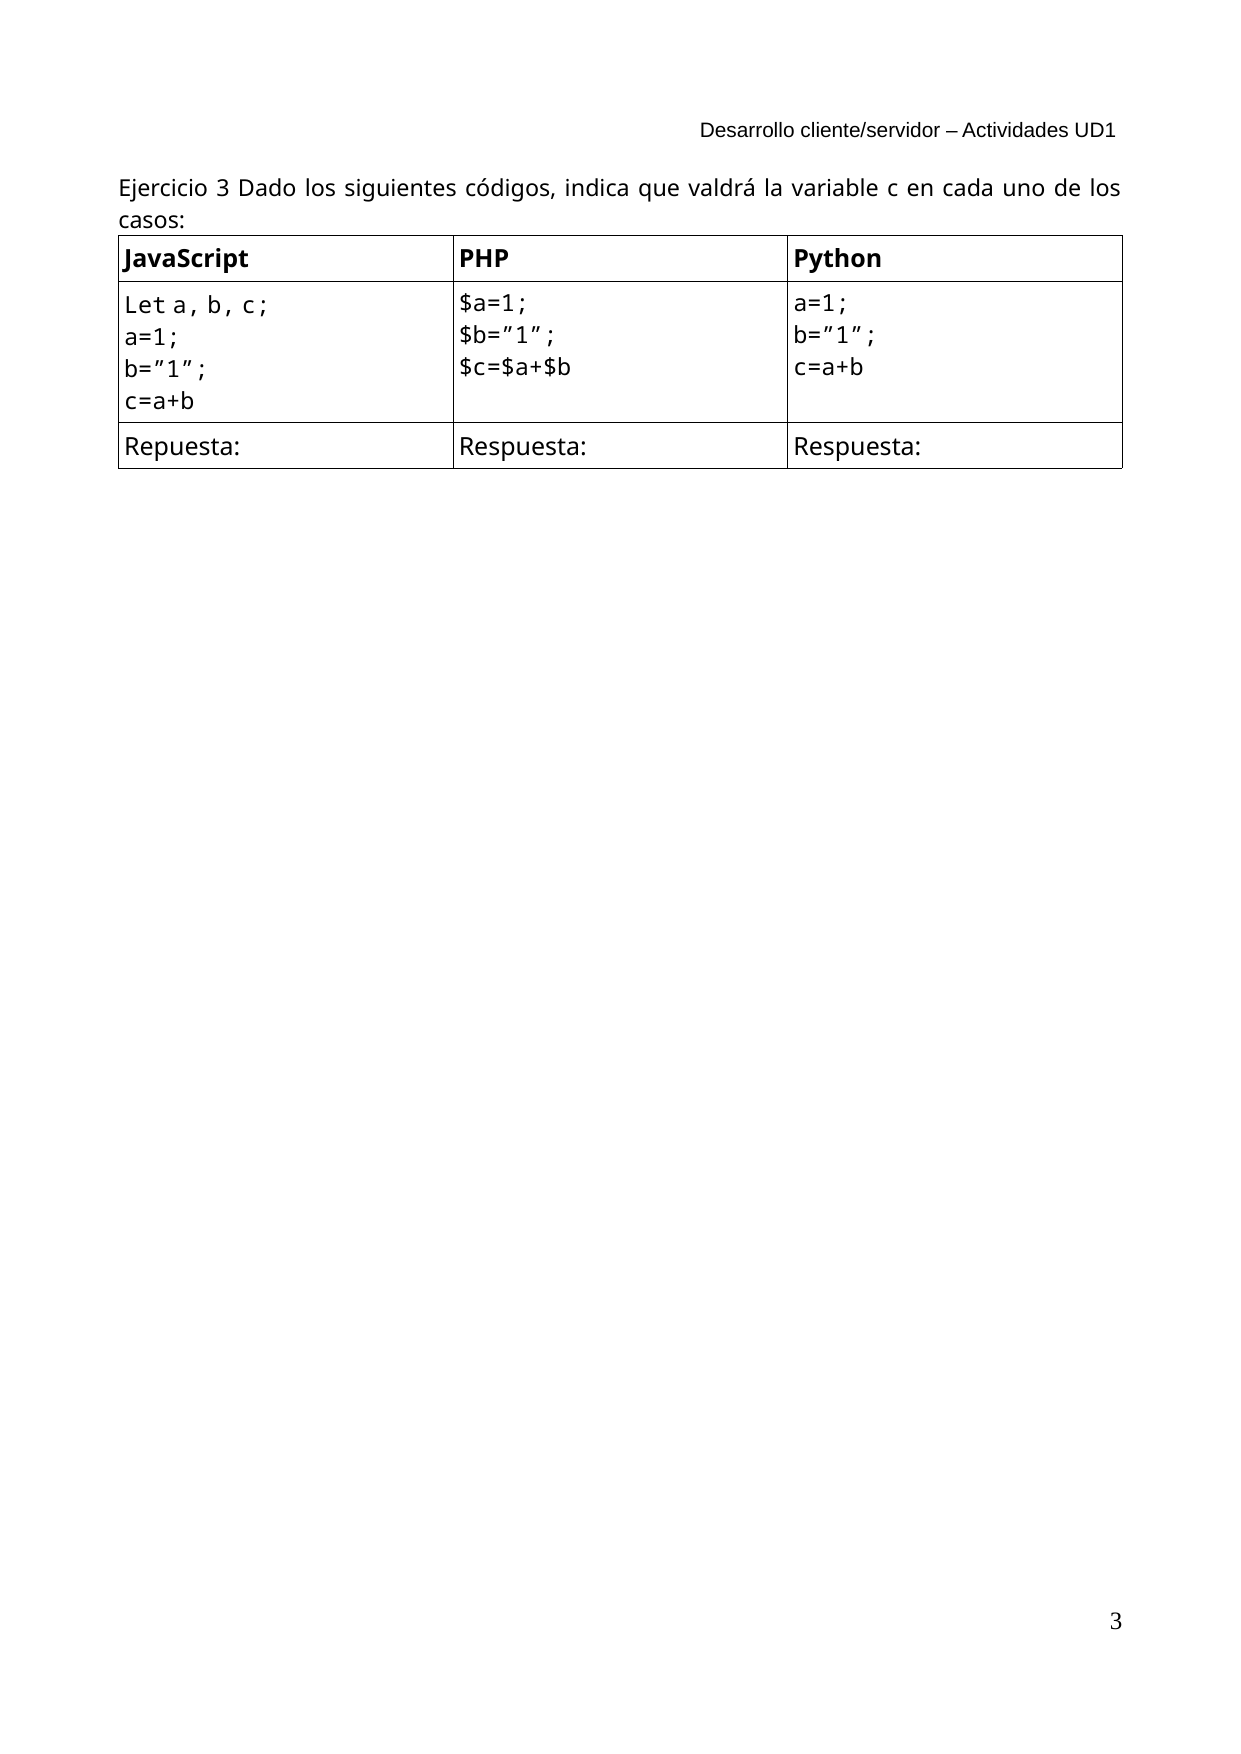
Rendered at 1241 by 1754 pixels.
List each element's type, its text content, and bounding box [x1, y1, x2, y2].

table_cell Respuesta: [454, 423, 787, 468]
table_header Python [788, 236, 1122, 281]
table_cell Repuesta: [119, 423, 453, 468]
table_cell a=1; b=”1”; c=a+b [788, 282, 1122, 422]
table_cell Respuesta: [788, 423, 1122, 468]
text Ejercicio 3 Dado los siguientes códigos, indica que valdrá la variable c en cada uno de los casos: [118, 172, 1122, 235]
table_cell $a=1; $b=”1”; $c=$a+$b [454, 282, 787, 422]
table_header PHP [454, 236, 787, 281]
table_cell Let a, b, c; a=1; b=”1”; c=a+b [119, 282, 453, 422]
table_header JavaScript [119, 236, 453, 281]
